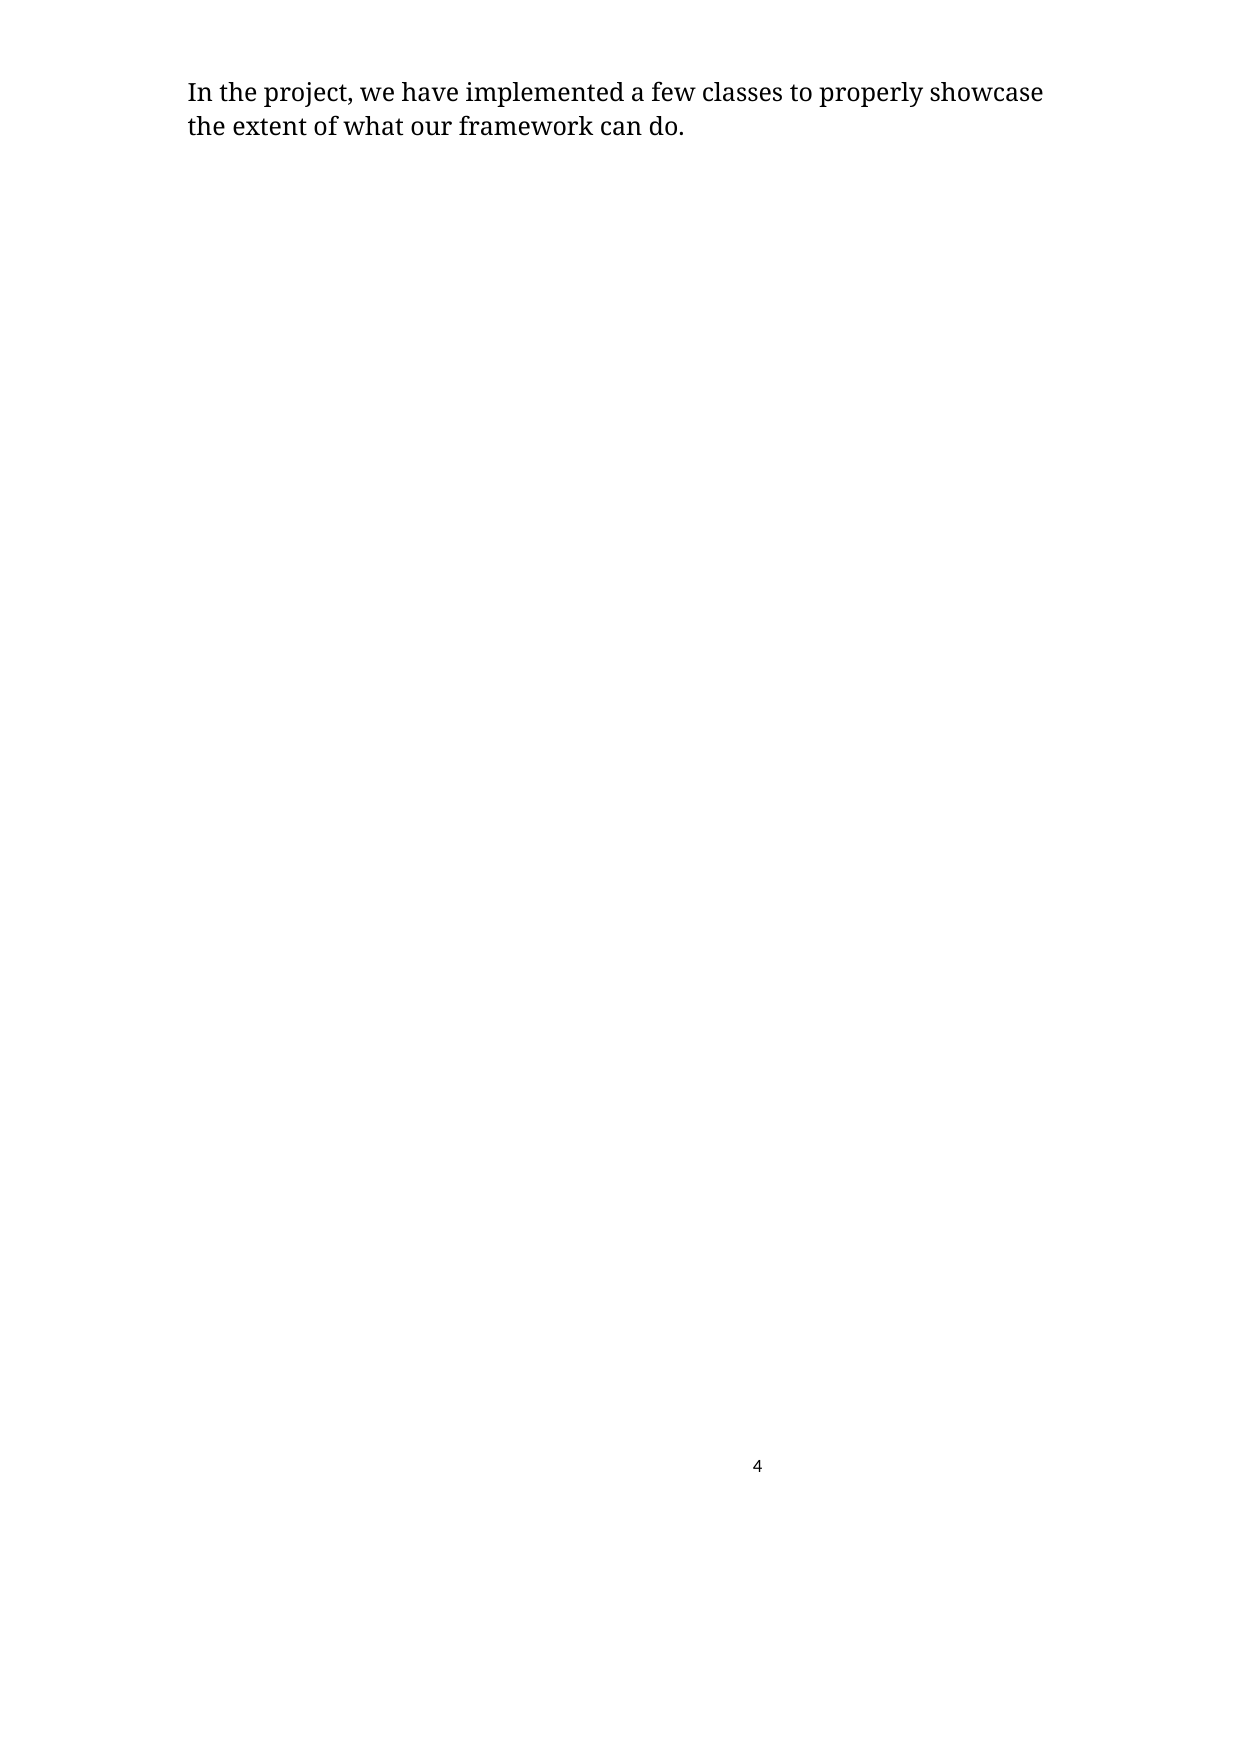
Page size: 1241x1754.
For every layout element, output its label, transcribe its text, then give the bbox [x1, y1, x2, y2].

text As the project’s goal is to faithfully re-implement the game in Java, we will plan to build a framework to help easily invent new objects or classes, rather than actually implementing many new things ourselves. In the project, we have implemented a few classes to properly showcase the extent of what our framework can do. [187, 75, 1053, 143]
